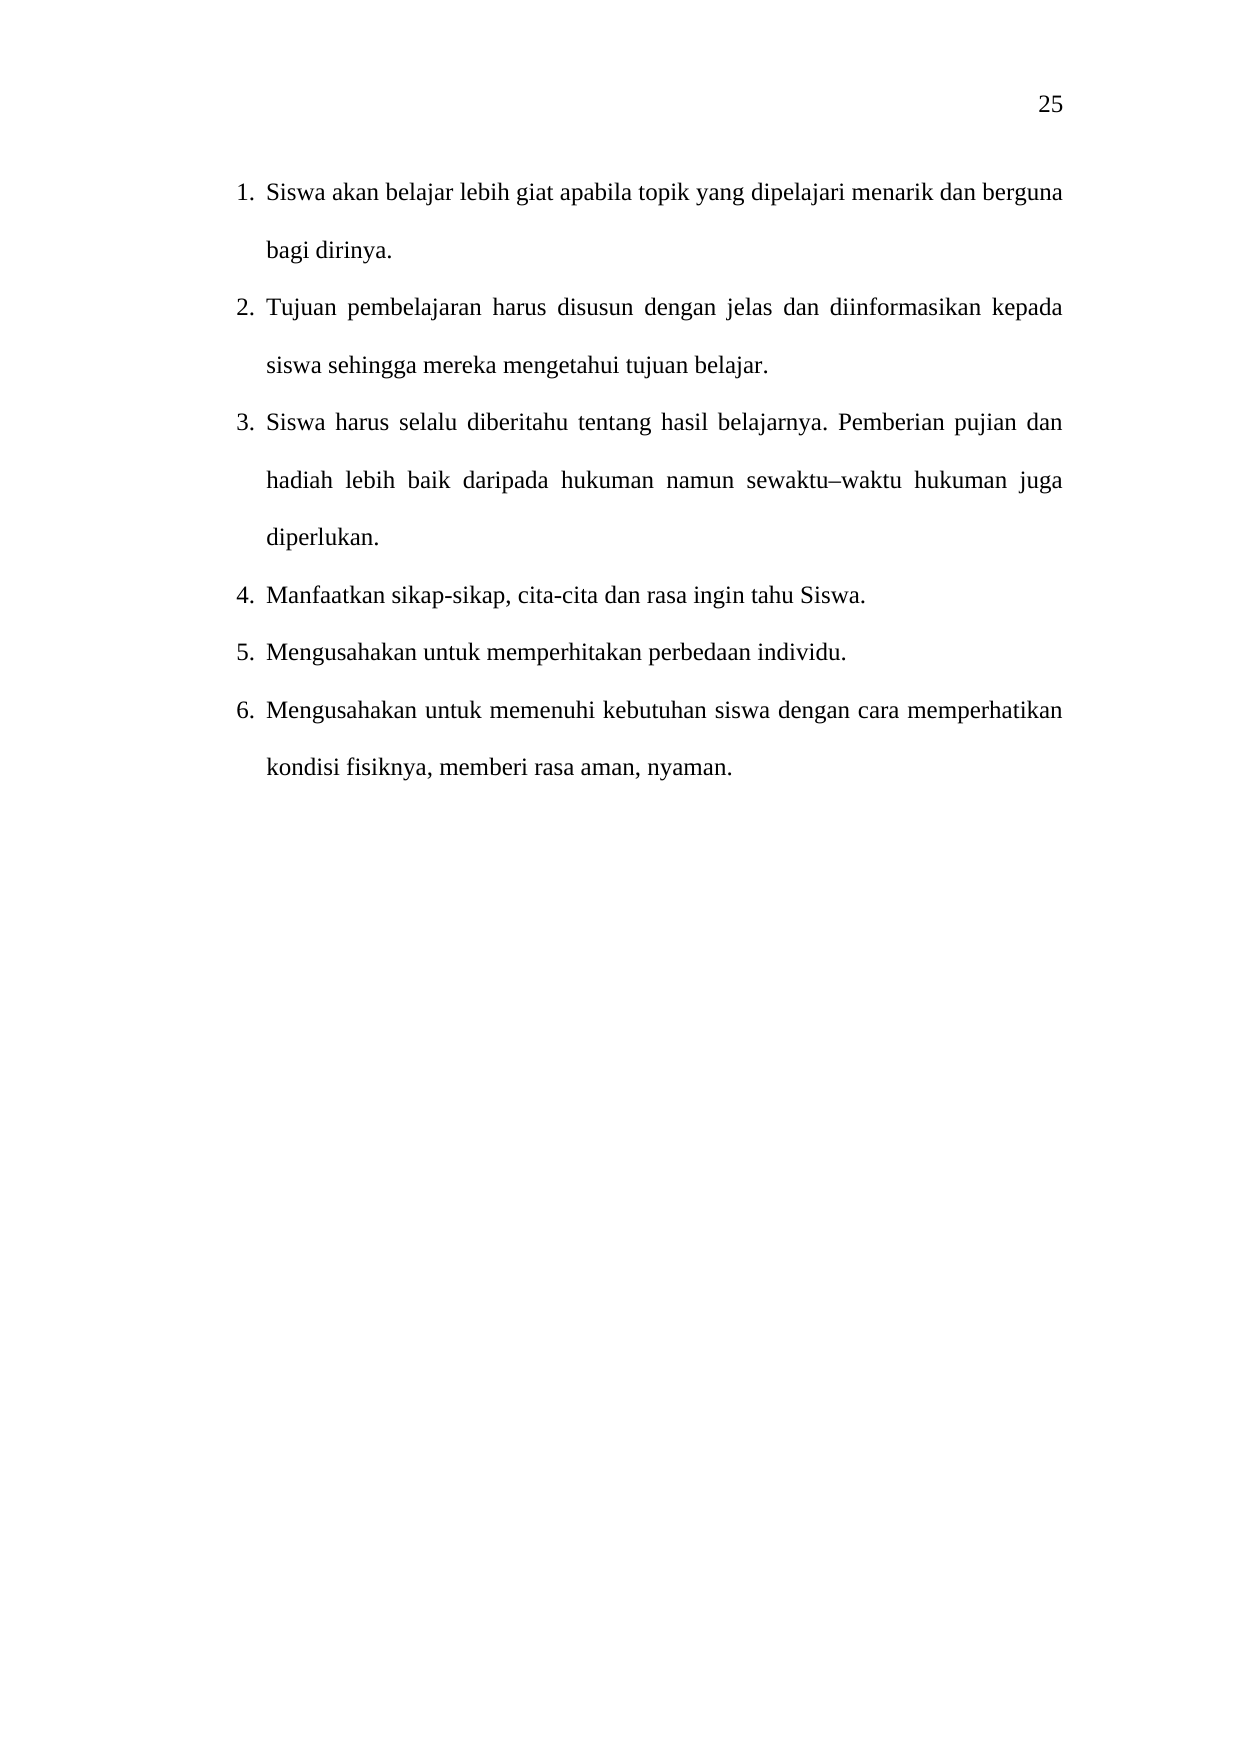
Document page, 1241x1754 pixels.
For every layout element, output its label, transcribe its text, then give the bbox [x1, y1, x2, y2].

list Mengusahakan untuk memperhitakan perbedaan individu. [236, 637, 1063, 666]
list Siswa harus selalu diberitahu tentang hasil belajarnya. Pemberian pujian dan hadiah lebih baik daripada hukuman namun sewaktu–waktu hukuman juga diperlukan. [236, 407, 1063, 551]
list Mengusahakan untuk memenuhi kebutuhan siswa dengan cara memperhatikan kondisi fisiknya, memberi rasa aman, nyaman. [236, 695, 1063, 781]
list Manfaatkan sikap-sikap, cita-cita dan rasa ingin tahu Siswa. [236, 580, 1063, 608]
list Siswa akan belajar lebih giat apabila topik yang dipelajari menarik dan berguna bagi dirinya. [236, 177, 1063, 263]
list Tujuan pembelajaran harus disusun dengan jelas dan diinformasikan kepada siswa sehingga mereka mengetahui tujuan belajar. [236, 292, 1063, 378]
